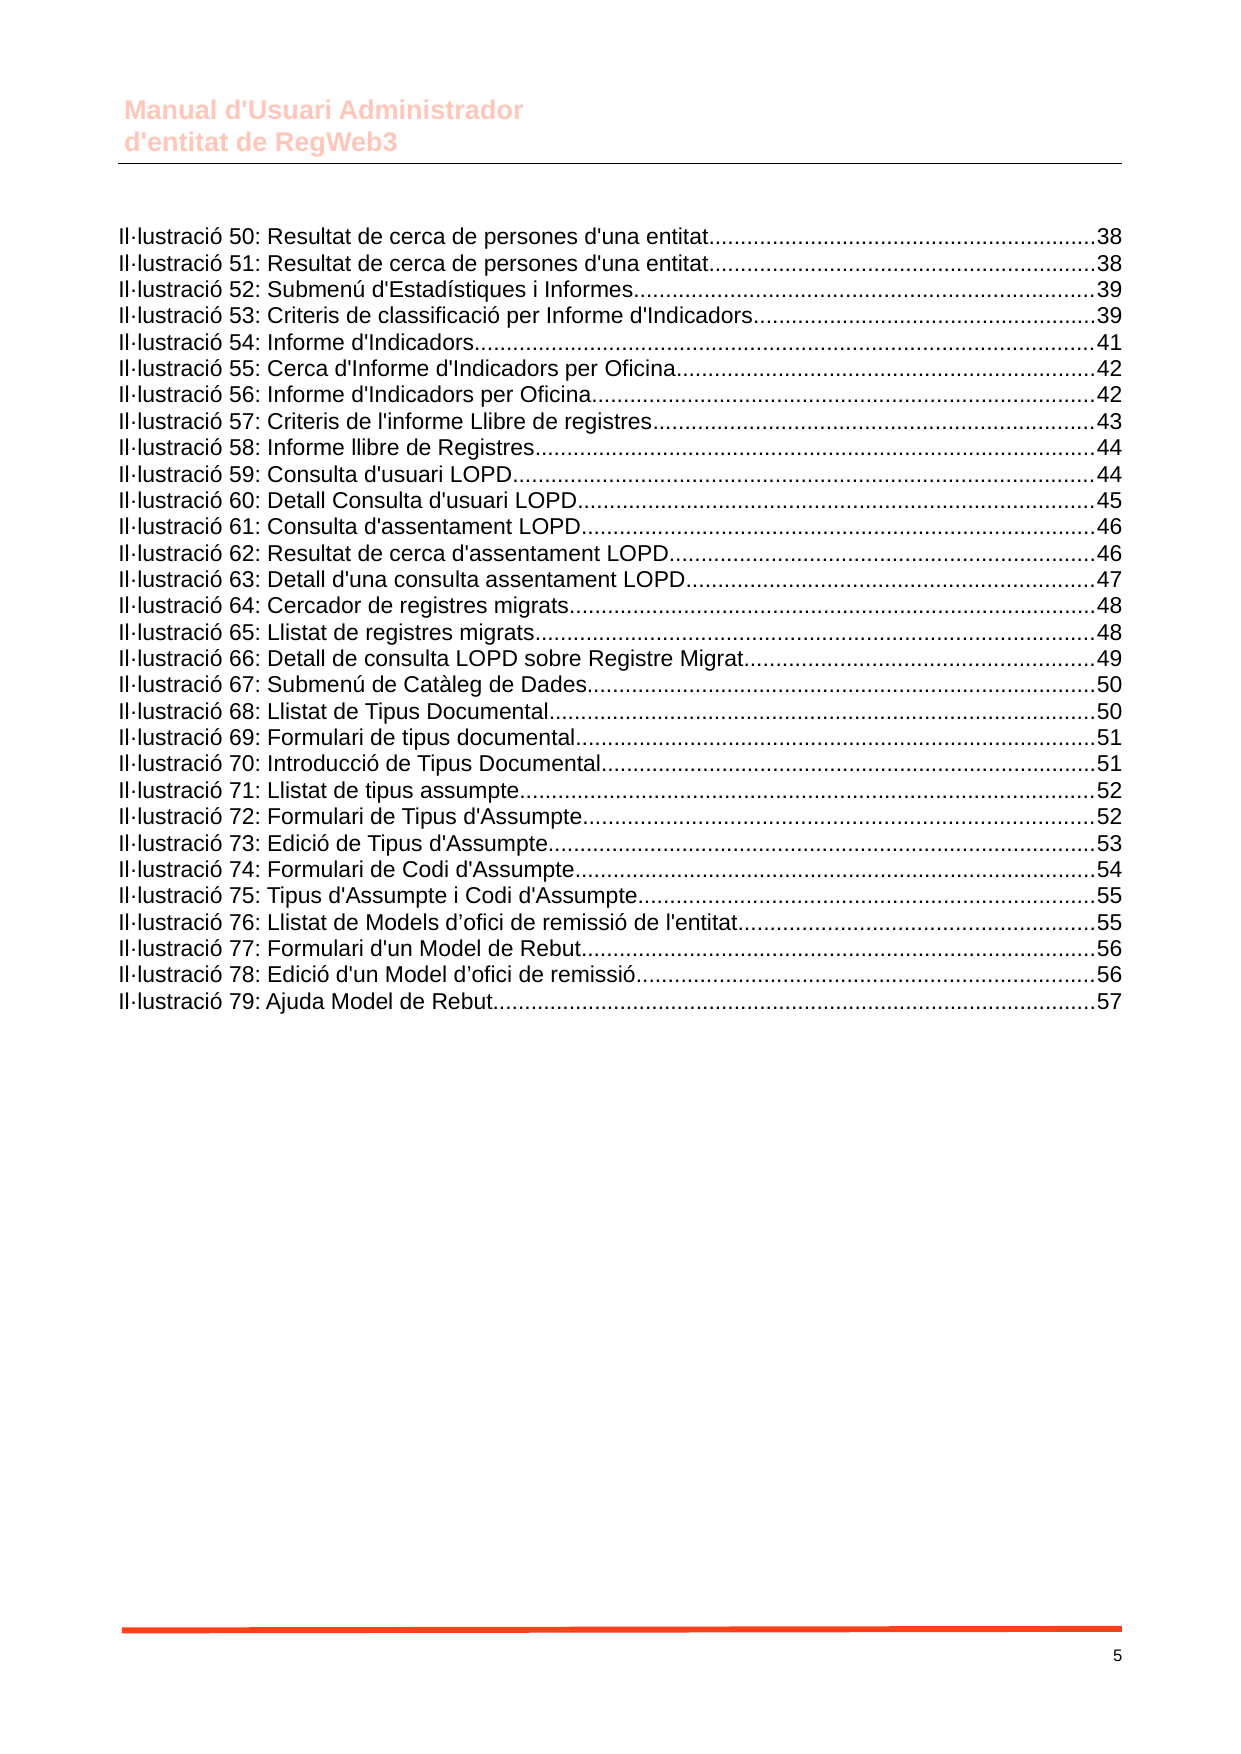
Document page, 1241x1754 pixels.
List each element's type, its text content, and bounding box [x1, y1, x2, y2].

text Il·lustració 54: Informe d'Indicadors 41 [118, 329, 1122, 355]
text Il·lustració 53: Criteris de classificació per Informe d'Indicadors 39 [118, 302, 1122, 329]
text Il·lustració 60: Detall Consulta d'usuari LOPD 45 [118, 487, 1122, 513]
text Il·lustració 78: Edició d'un Model d’ofici de remissió 56 [118, 961, 1122, 988]
text Il·lustració 64: Cercador de registres migrats 48 [118, 592, 1122, 619]
text Il·lustració 70: Introducció de Tipus Documental 51 [118, 750, 1122, 777]
text Il·lustració 71: Llistat de tipus assumpte 52 [118, 777, 1122, 803]
text Il·lustració 62: Resultat de cerca d'assentament LOPD 46 [118, 539, 1122, 566]
text Il·lustració 50: Resultat de cerca de persones d'una entitat 38 [118, 223, 1122, 250]
text Il·lustració 58: Informe llibre de Registres 44 [118, 434, 1122, 461]
text Il·lustració 75: Tipus d'Assumpte i Codi d'Assumpte 55 [118, 882, 1122, 908]
text Il·lustració 61: Consulta d'assentament LOPD 46 [118, 513, 1122, 539]
text Il·lustració 69: Formulari de tipus documental 51 [118, 724, 1122, 750]
text Il·lustració 77: Formulari d'un Model de Rebut 56 [118, 935, 1122, 961]
text Il·lustració 63: Detall d'una consulta assentament LOPD 47 [118, 566, 1122, 592]
text Il·lustració 55: Cerca d'Informe d'Indicadors per Oficina 42 [118, 355, 1122, 381]
text Il·lustració 74: Formulari de Codi d'Assumpte 54 [118, 856, 1122, 882]
text Il·lustració 59: Consulta d'usuari LOPD 44 [118, 461, 1122, 487]
text Il·lustració 76: Llistat de Models d’ofici de remissió de l'entitat 55 [118, 908, 1122, 935]
text Il·lustració 56: Informe d'Indicadors per Oficina 42 [118, 381, 1122, 408]
text Il·lustració 73: Edició de Tipus d'Assumpte 53 [118, 829, 1122, 856]
text Il·lustració 67: Submenú de Catàleg de Dades 50 [118, 671, 1122, 698]
text Il·lustració 65: Llistat de registres migrats 48 [118, 619, 1122, 645]
text Il·lustració 52: Submenú d'Estadístiques i Informes 39 [118, 276, 1122, 302]
text Il·lustració 66: Detall de consulta LOPD sobre Registre Migrat 49 [118, 645, 1122, 671]
text Il·lustració 68: Llistat de Tipus Documental 50 [118, 698, 1122, 724]
text Il·lustració 51: Resultat de cerca de persones d'una entitat 38 [118, 250, 1122, 276]
text Il·lustració 57: Criteris de l'informe Llibre de registres 43 [118, 408, 1122, 434]
text Il·lustració 79: Ajuda Model de Rebut 57 [118, 988, 1122, 1014]
text Il·lustració 72: Formulari de Tipus d'Assumpte 52 [118, 803, 1122, 829]
